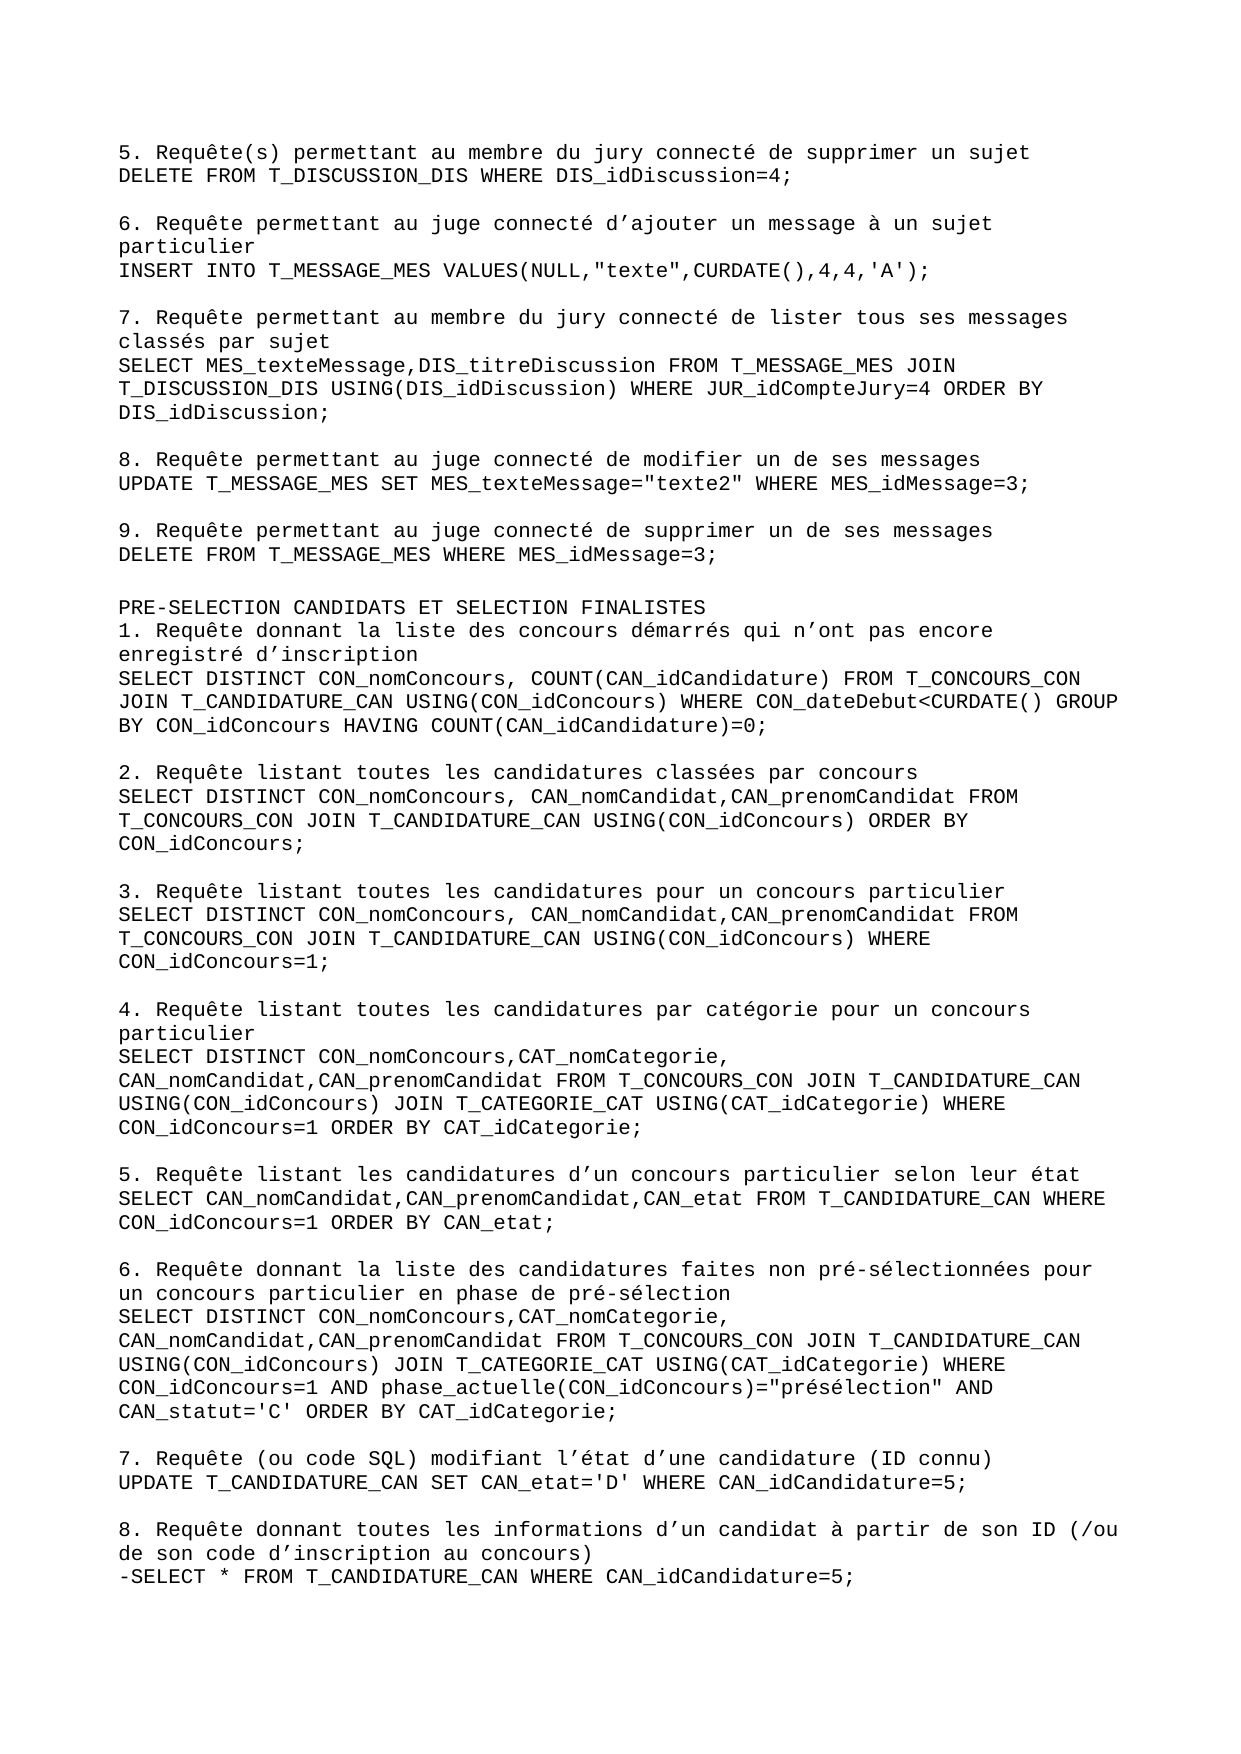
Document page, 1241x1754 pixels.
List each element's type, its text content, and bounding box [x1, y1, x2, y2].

text SELECT DISTINCT CON_nomConcours, CAN_nomCandidat,CAN_prenomCandidat FROM T_CONCOURS_CON JOIN T_CANDIDATURE_CAN USING(CON_idConcours) WHERE CON_idConcours=1; [118, 904, 1122, 975]
text 6. Requête donnant la liste des candidatures faites non pré-sélectionnées pour un concours particulier en phase de pré-sélection [118, 1259, 1122, 1306]
text 1. Requête donnant la liste des concours démarrés qui n’ont pas encore enregistré d’inscription [118, 621, 1122, 668]
text 2. Requête listant toutes les candidatures classées par concours [118, 762, 1122, 786]
text DELETE FROM T_DISCUSSION_DIS WHERE DIS_idDiscussion=4; [118, 165, 1122, 189]
text 5. Requête listant les candidatures d’un concours particulier selon leur état [118, 1164, 1122, 1188]
text 7. Requête (ou code SQL) modifiant l’état d’une candidature (ID connu) [118, 1448, 1122, 1472]
text UPDATE T_CANDIDATURE_CAN SET CAN_etat='D' WHERE CAN_idCandidature=5; [118, 1472, 1122, 1495]
text -SELECT * FROM T_CANDIDATURE_CAN WHERE CAN_idCandidature=5; [118, 1566, 1122, 1590]
text SELECT MES_texteMessage,DIS_titreDiscussion FROM T_MESSAGE_MES JOIN T_DISCUSSION_DIS USING(DIS_idDiscussion) WHERE JUR_idCompteJury=4 ORDER BY DIS_idDiscussion; [118, 354, 1122, 426]
text SELECT DISTINCT CON_nomConcours, COUNT(CAN_idCandidature) FROM T_CONCOURS_CON JOIN T_CANDIDATURE_CAN USING(CON_idConcours) WHERE CON_dateDebut<CURDATE() GROUP BY CON_idConcours HAVING COUNT(CAN_idCandidature)=0; [118, 668, 1122, 739]
text 8. Requête donnant toutes les informations d’un candidat à partir de son ID (/ou de son code d’inscription au concours) [118, 1519, 1122, 1566]
text 4. Requête listant toutes les candidatures par catégorie pour un concours particulier [118, 999, 1122, 1046]
text UPDATE T_MESSAGE_MES SET MES_texteMessage="texte2" WHERE MES_idMessage=3; [118, 473, 1122, 496]
text SELECT DISTINCT CON_nomConcours,CAT_nomCategorie, CAN_nomCandidat,CAN_prenomCandidat FROM T_CONCOURS_CON JOIN T_CANDIDATURE_CAN USING(CON_idConcours) JOIN T_CATEGORIE_CAT USING(CAT_idCategorie) WHERE CON_idConcours=1 AND phase_actuelle(CON_idConcours)="présélection" AND CAN_statut='C' ORDER BY CAT_idCategorie; [118, 1306, 1122, 1424]
text SELECT DISTINCT CON_nomConcours, CAN_nomCandidat,CAN_prenomCandidat FROM T_CONCOURS_CON JOIN T_CANDIDATURE_CAN USING(CON_idConcours) ORDER BY CON_idConcours; [118, 786, 1122, 857]
text SELECT DISTINCT CON_nomConcours,CAT_nomCategorie, CAN_nomCandidat,CAN_prenomCandidat FROM T_CONCOURS_CON JOIN T_CANDIDATURE_CAN USING(CON_idConcours) JOIN T_CATEGORIE_CAT USING(CAT_idCategorie) WHERE CON_idConcours=1 ORDER BY CAT_idCategorie; [118, 1046, 1122, 1141]
text 5. Requête(s) permettant au membre du jury connecté de supprimer un sujet [118, 142, 1122, 165]
text 9. Requête permettant au juge connecté de supprimer un de ses messages [118, 520, 1122, 544]
text DELETE FROM T_MESSAGE_MES WHERE MES_idMessage=3; [118, 544, 1122, 567]
text 6. Requête permettant au juge connecté d’ajouter un message à un sujet particulier [118, 213, 1122, 260]
text 8. Requête permettant au juge connecté de modifier un de ses messages [118, 449, 1122, 473]
text 3. Requête listant toutes les candidatures pour un concours particulier [118, 881, 1122, 904]
text PRE-SELECTION CANDIDATS ET SELECTION FINALISTES [118, 597, 1122, 621]
text INSERT INTO T_MESSAGE_MES VALUES(NULL,"texte",CURDATE(),4,4,'A'); [118, 260, 1122, 284]
text 7. Requête permettant au membre du jury connecté de lister tous ses messages classés par sujet [118, 307, 1122, 354]
text SELECT CAN_nomCandidat,CAN_prenomCandidat,CAN_etat FROM T_CANDIDATURE_CAN WHERE CON_idConcours=1 ORDER BY CAN_etat; [118, 1188, 1122, 1235]
